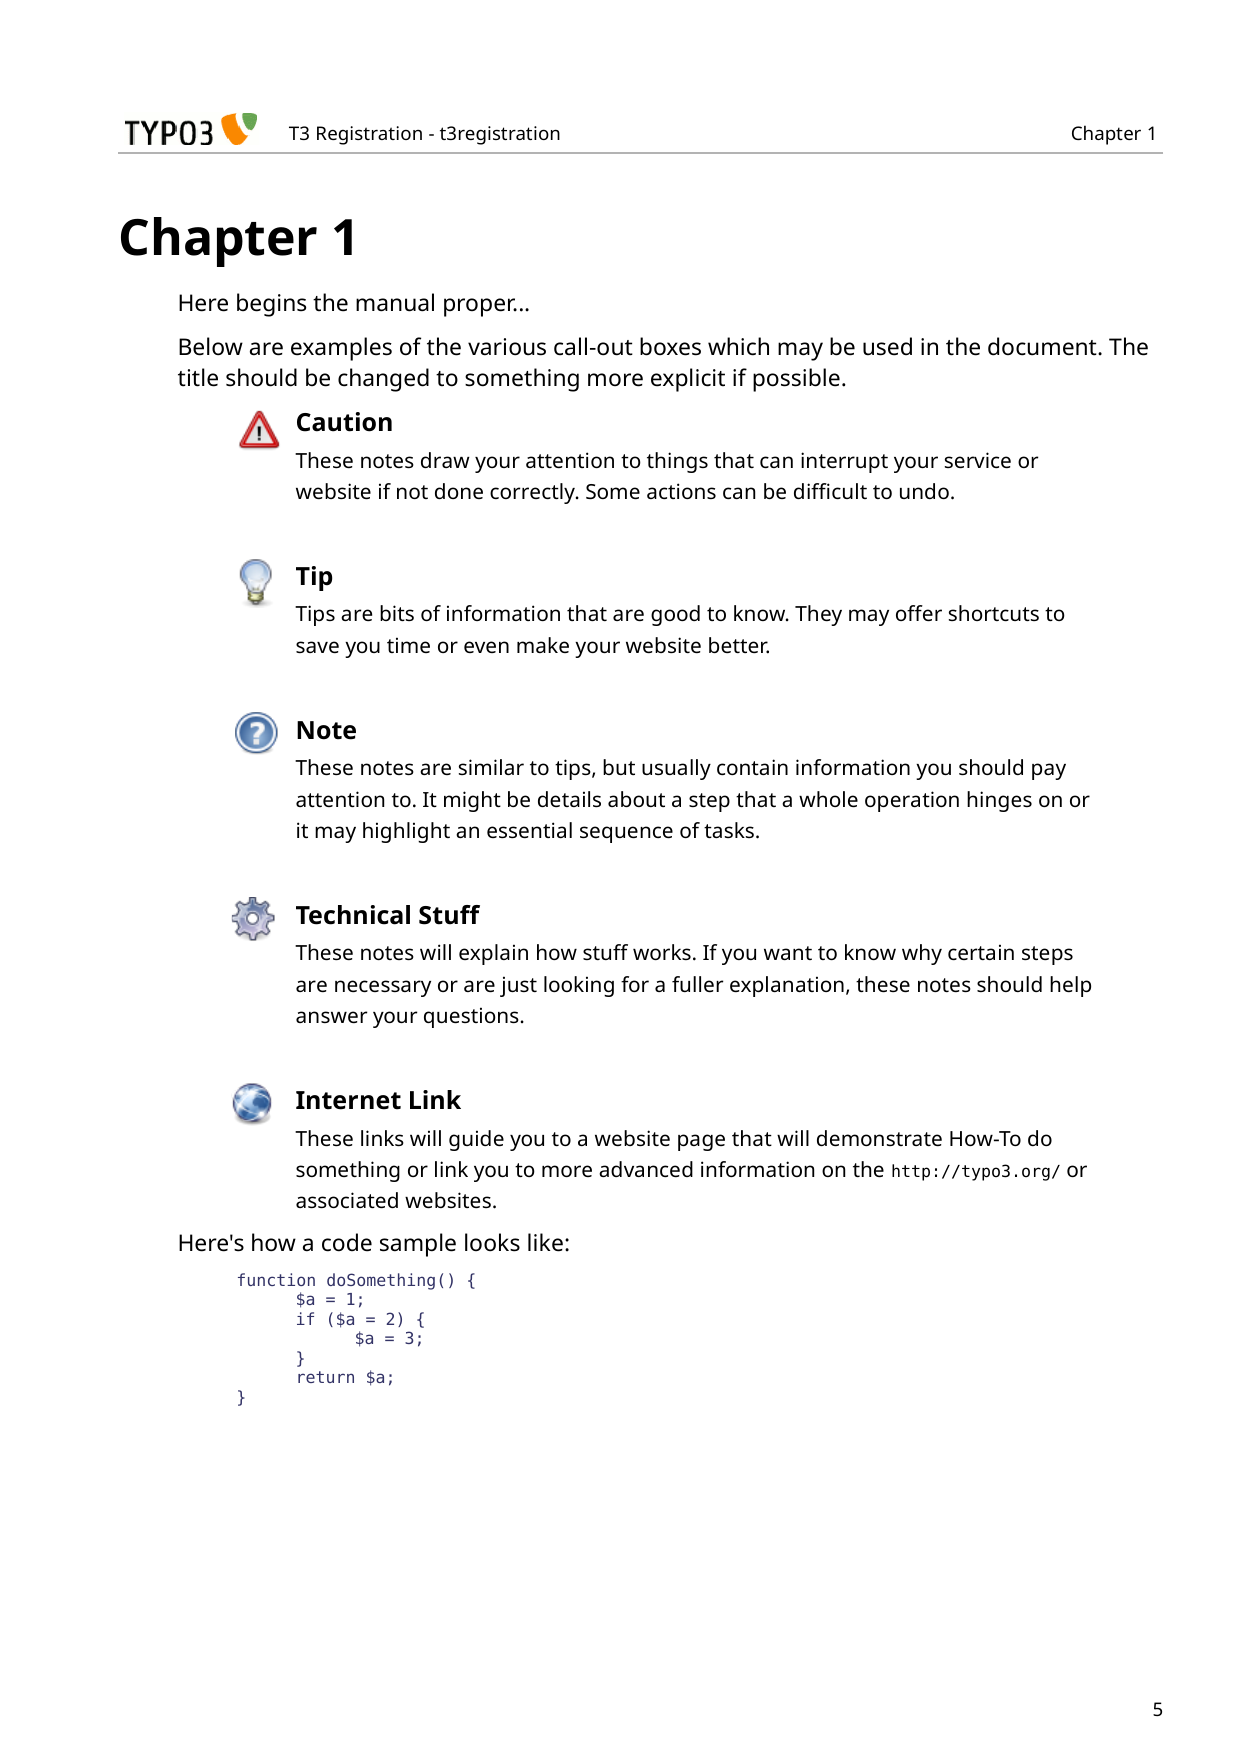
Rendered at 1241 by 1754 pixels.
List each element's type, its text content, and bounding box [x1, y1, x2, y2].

text These notes will explain how stuff works. If you want to know why certain steps are necessary or are just looking for a fuller explanation, these notes should help answer your questions. [295, 938, 1104, 1030]
text Here begins the manual proper... [177, 287, 1163, 318]
title Note [295, 713, 1104, 747]
picture [124, 112, 260, 145]
title Internet Link [295, 1083, 1104, 1117]
subtitle Chapter 1 [118, 202, 1163, 269]
title Caution [295, 405, 1104, 439]
text $a = 3; [236, 1329, 1163, 1349]
title Technical Stuff [295, 898, 1104, 932]
picture [229, 1081, 274, 1126]
picture [231, 897, 276, 942]
picture [231, 558, 281, 608]
text if ($a = 2) { [236, 1310, 1163, 1329]
picture [237, 407, 282, 452]
title Tip [295, 559, 1104, 593]
text return $a; [236, 1368, 1163, 1388]
text These notes are similar to tips, but usually contain information you should pay attention to. It might be details about a step that a whole operation hinges on or it may highlight an essential sequence of tasks. [295, 753, 1104, 844]
text These links will guide you to a website page that will demonstrate How-To do something or link you to more advanced information on the http://typo3.org/ or associated websites. [295, 1123, 1104, 1215]
text } [236, 1349, 1163, 1368]
text $a = 1; [236, 1290, 1163, 1310]
text } [236, 1388, 1163, 1407]
text These notes draw your attention to things that can interrupt your service or website if not done correctly. Some actions can be difficult to undo. [295, 446, 1104, 506]
picture [234, 711, 279, 756]
text Here's how a code sample looks like: [177, 1227, 1163, 1258]
text Below are examples of the various call-out boxes which may be used in the document. The title should be changed to something more explicit if possible. [177, 331, 1163, 393]
text Tips are bits of information that are good to know. They may offer shortcuts to save you time or even make your website better. [295, 599, 1104, 659]
text function doSomething() { [236, 1271, 1163, 1290]
